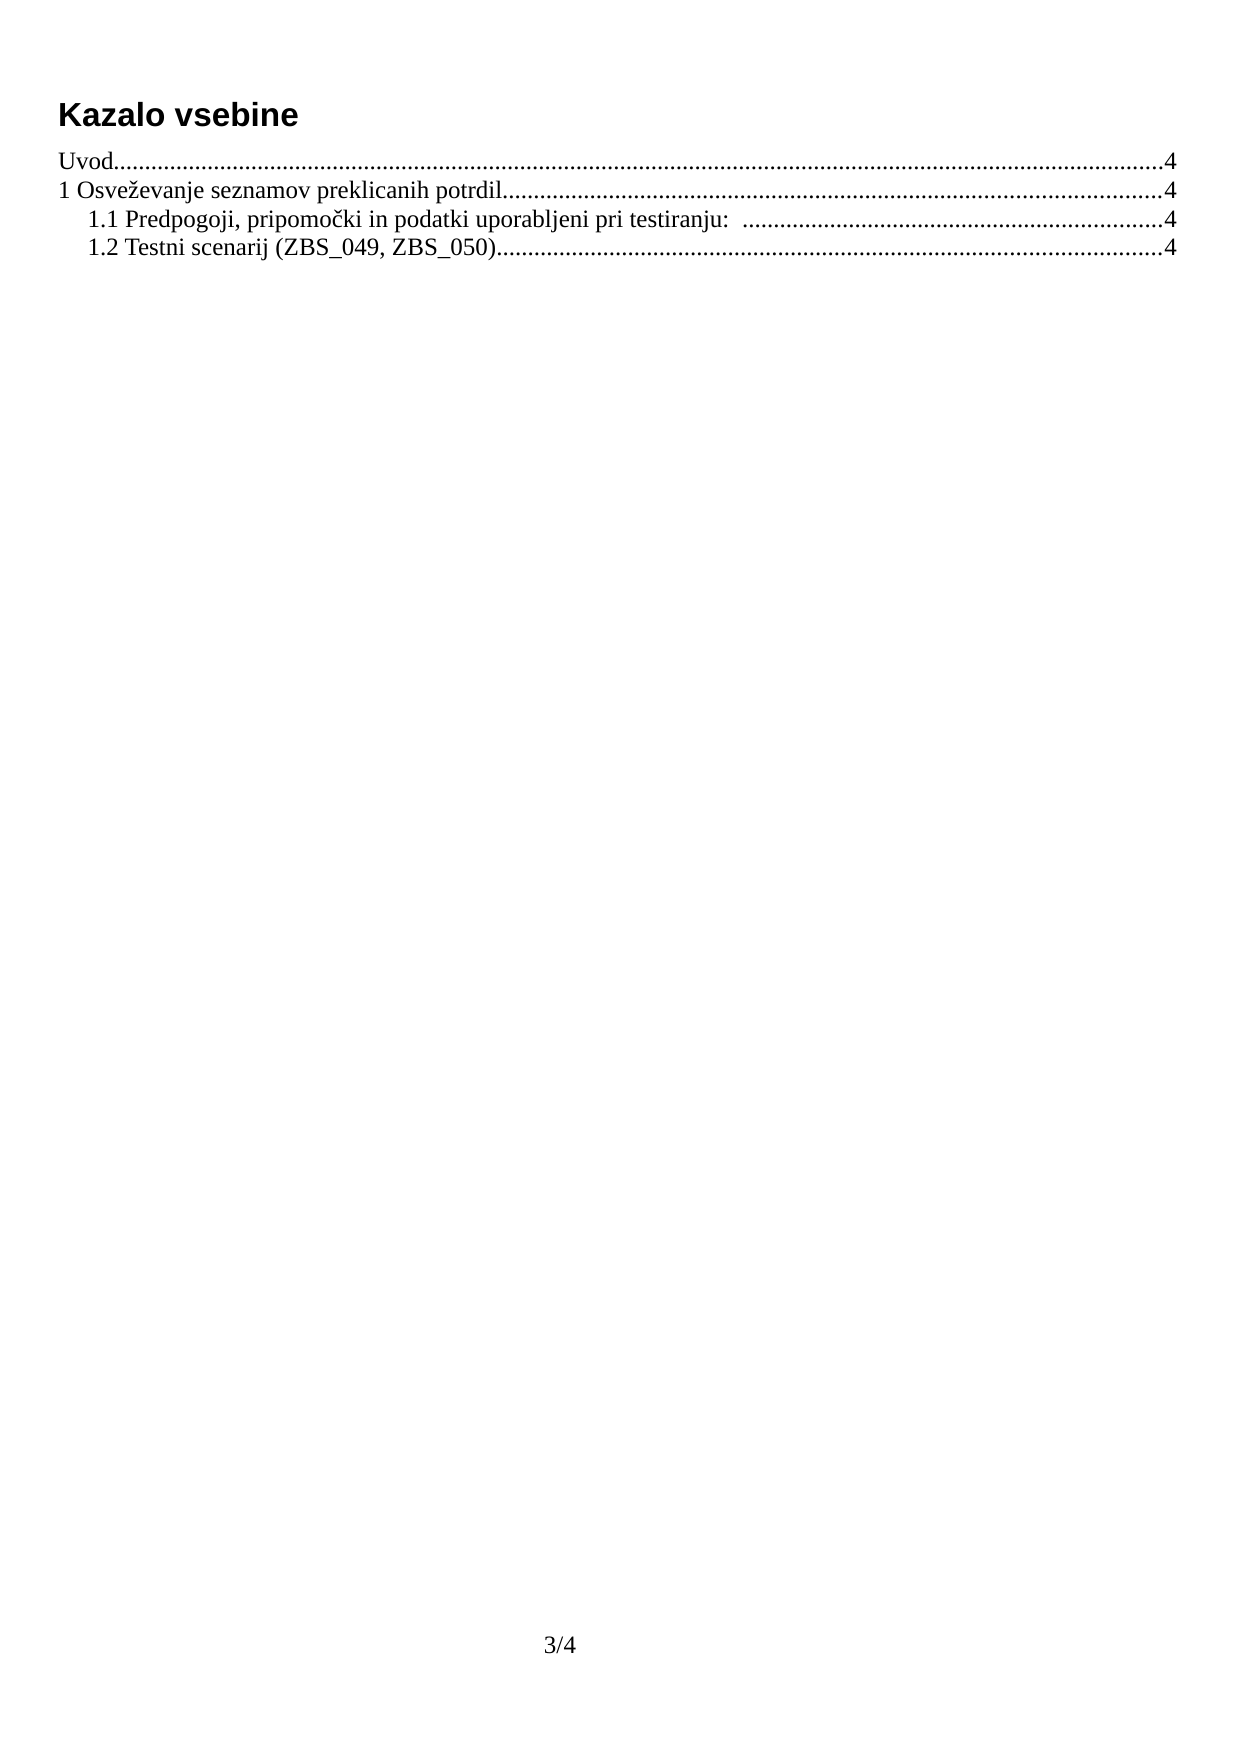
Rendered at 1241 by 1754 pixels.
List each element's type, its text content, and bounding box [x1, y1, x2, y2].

text 1 Osveževanje seznamov preklicanih potrdil 4 [58, 175, 1177, 204]
text 1.2 Testni scenarij (ZBS_049, ZBS_050) 4 [87, 232, 1177, 261]
text Uvod 4 [58, 146, 1177, 175]
text 1.1 Predpogoji, pripomočki in podatki uporabljeni pri testiranju: 4 [87, 204, 1177, 232]
subtitle Kazalo vsebine [58, 95, 1177, 134]
